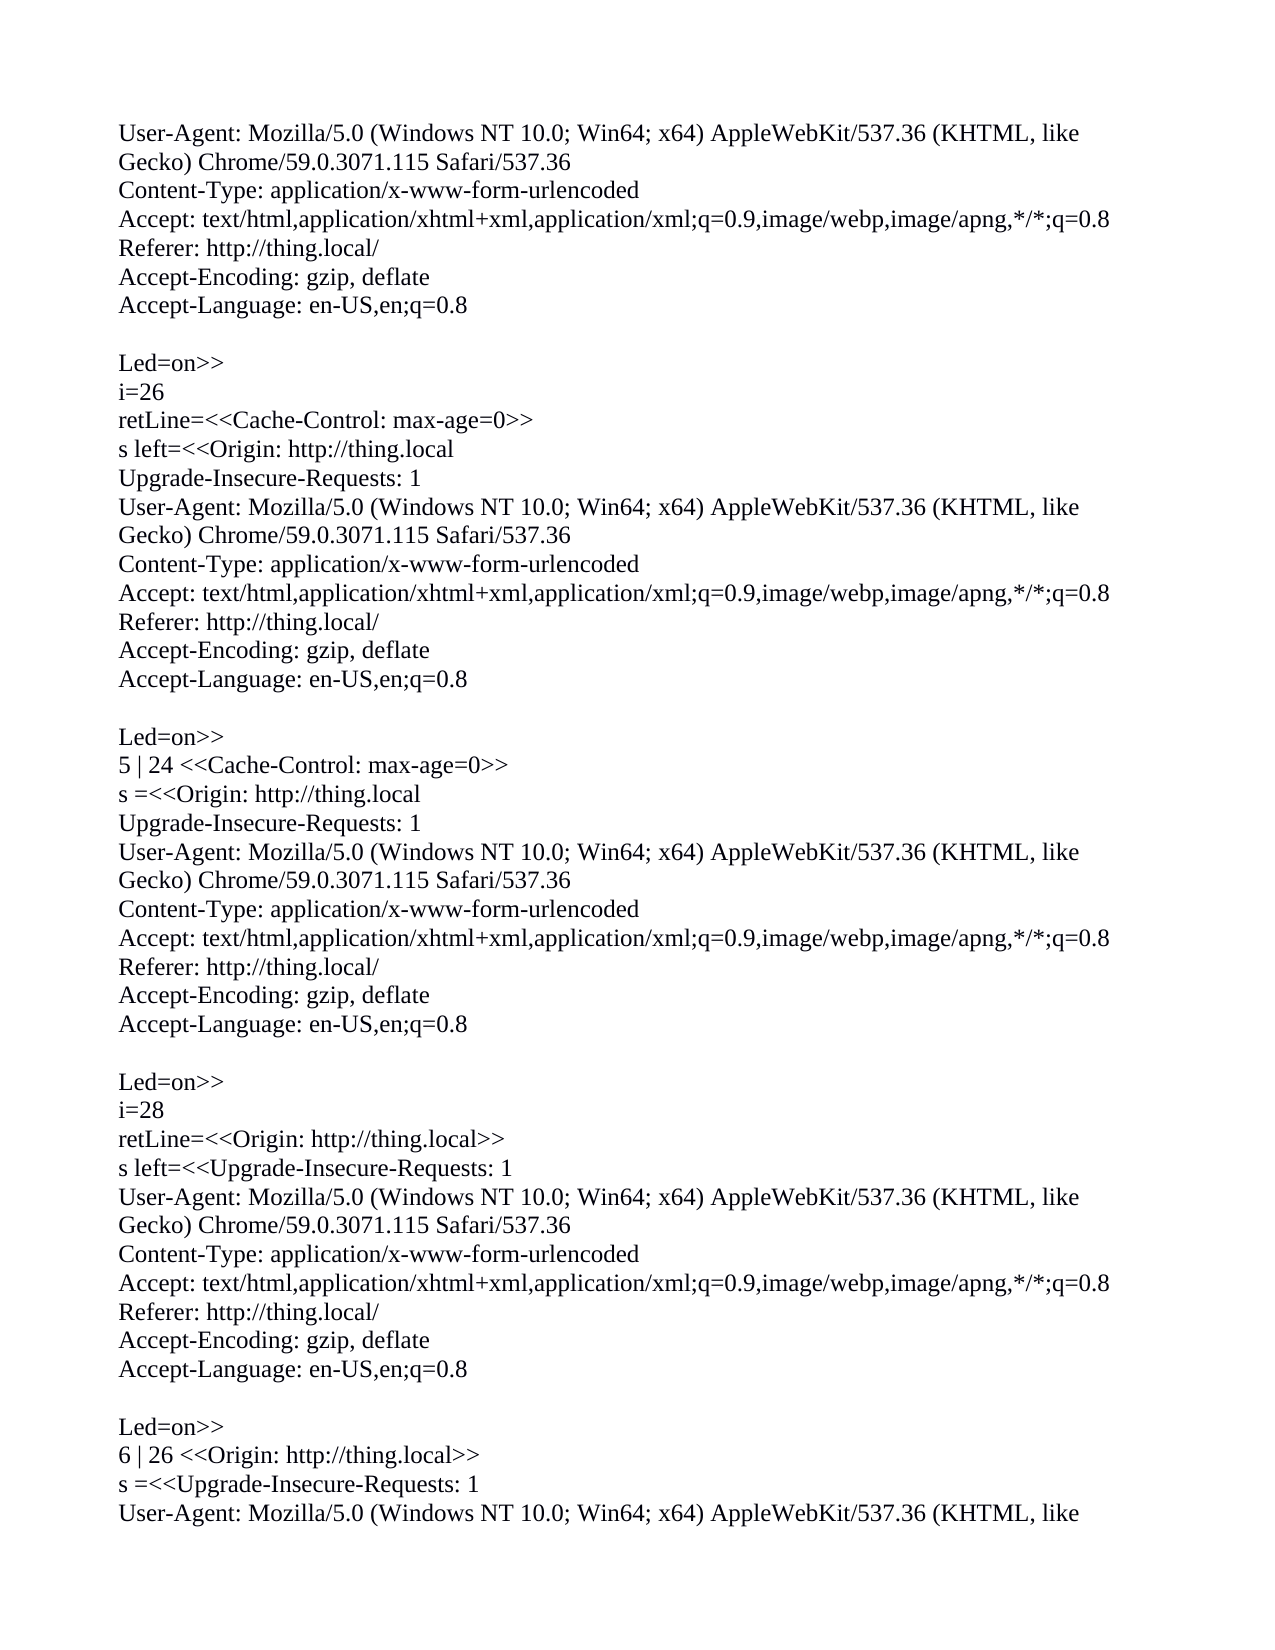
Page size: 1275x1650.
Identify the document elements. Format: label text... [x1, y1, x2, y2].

text Accept-Encoding: gzip, deflate [118, 1326, 1157, 1354]
text s left=<<Origin: http://thing.local [118, 434, 1157, 463]
text Accept: text/html,application/xhtml+xml,application/xml;q=0.9,image/webp,image/apng,*/*;q=0.8 [118, 923, 1157, 952]
text Led=on>> [118, 348, 1157, 377]
text Accept: text/html,application/xhtml+xml,application/xml;q=0.9,image/webp,image/apng,*/*;q=0.8 [118, 204, 1157, 233]
text Accept-Language: en-US,en;q=0.8 [118, 291, 1157, 319]
text 6 | 26 <<Origin: http://thing.local>> [118, 1441, 1157, 1469]
text Content-Type: application/x-www-form-urlencoded [118, 549, 1157, 578]
text Referer: http://thing.local/ [118, 607, 1157, 636]
text Accept: text/html,application/xhtml+xml,application/xml;q=0.9,image/webp,image/apng,*/*;q=0.8 [118, 1268, 1157, 1297]
text Led=on>> [118, 722, 1157, 751]
text Content-Type: application/x-www-form-urlencoded [118, 1239, 1157, 1268]
text i=28 [118, 1096, 1157, 1124]
text Accept-Encoding: gzip, deflate [118, 981, 1157, 1009]
text User-Agent: Mozilla/5.0 (Windows NT 10.0; Win64; x64) AppleWebKit/537.36 (KHTML, like Gecko) Chrome/59.0.3071.115 Safari/537.36 [118, 118, 1157, 176]
text Referer: http://thing.local/ [118, 233, 1157, 262]
text Content-Type: application/x-www-form-urlencoded [118, 894, 1157, 923]
text Content-Type: application/x-www-form-urlencoded [118, 176, 1157, 204]
text Accept: text/html,application/xhtml+xml,application/xml;q=0.9,image/webp,image/apng,*/*;q=0.8 [118, 578, 1157, 607]
text Led=on>> [118, 1067, 1157, 1096]
text s =<<Upgrade-Insecure-Requests: 1 [118, 1469, 1157, 1498]
text User-Agent: Mozilla/5.0 (Windows NT 10.0; Win64; x64) AppleWebKit/537.36 (KHTML, like Gecko) Chrome/59.0.3071.115 Safari/537.36 [118, 837, 1157, 894]
text Accept-Language: en-US,en;q=0.8 [118, 664, 1157, 693]
text 5 | 24 <<Cache-Control: max-age=0>> [118, 751, 1157, 779]
text User-Agent: Mozilla/5.0 (Windows NT 10.0; Win64; x64) AppleWebKit/537.36 (KHTML, like Gecko) Chrome/59.0.3071.115 Safari/537.36 [118, 492, 1157, 549]
text s =<<Origin: http://thing.local [118, 779, 1157, 808]
text Referer: http://thing.local/ [118, 952, 1157, 981]
text Accept-Language: en-US,en;q=0.8 [118, 1009, 1157, 1038]
text Accept-Language: en-US,en;q=0.8 [118, 1354, 1157, 1383]
text Upgrade-Insecure-Requests: 1 [118, 808, 1157, 837]
text retLine=<<Origin: http://thing.local>> [118, 1124, 1157, 1153]
text i=26 [118, 377, 1157, 406]
text User-Agent: Mozilla/5.0 (Windows NT 10.0; Win64; x64) AppleWebKit/537.36 (KHTML, like [118, 1498, 1157, 1527]
text Referer: http://thing.local/ [118, 1297, 1157, 1326]
text Accept-Encoding: gzip, deflate [118, 262, 1157, 291]
text Accept-Encoding: gzip, deflate [118, 636, 1157, 664]
text Led=on>> [118, 1412, 1157, 1441]
text s left=<<Upgrade-Insecure-Requests: 1 [118, 1153, 1157, 1182]
text User-Agent: Mozilla/5.0 (Windows NT 10.0; Win64; x64) AppleWebKit/537.36 (KHTML, like Gecko) Chrome/59.0.3071.115 Safari/537.36 [118, 1182, 1157, 1239]
text Upgrade-Insecure-Requests: 1 [118, 463, 1157, 492]
text retLine=<<Cache-Control: max-age=0>> [118, 406, 1157, 434]
